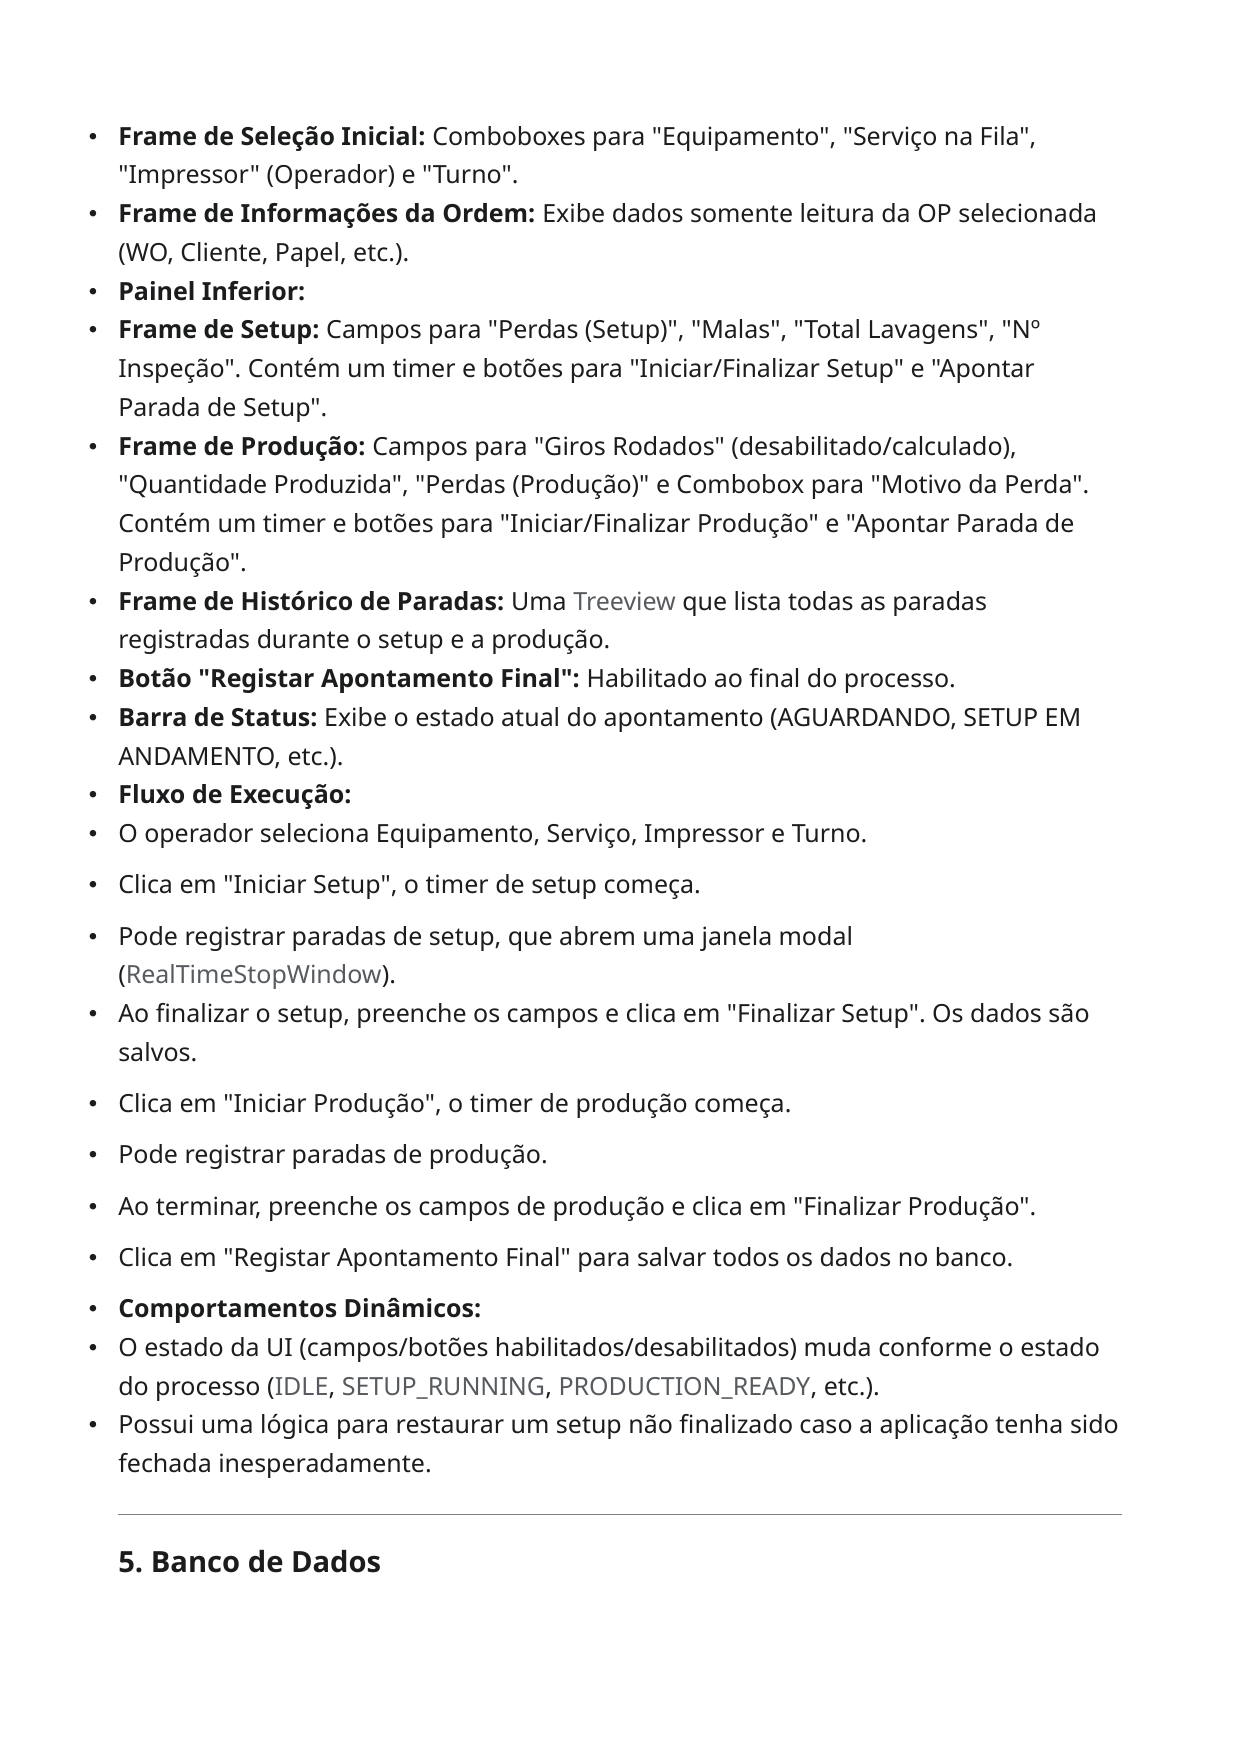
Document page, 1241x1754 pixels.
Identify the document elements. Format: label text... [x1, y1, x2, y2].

list Comportamentos Dinâmicos: [118, 1291, 1122, 1325]
list Clica em "Iniciar Produção", o timer de produção começa. [118, 1086, 1122, 1120]
list O estado da UI (campos/botões habilitados/desabilitados) muda conforme o estado do processo (IDLE, SETUP_RUNNING, PRODUCTION_READY, etc.). [118, 1329, 1122, 1402]
list Possui uma lógica para restaurar um setup não finalizado caso a aplicação tenha sido fechada inesperadamente. [118, 1407, 1122, 1480]
list Painel Inferior: [118, 273, 1122, 307]
list O operador seleciona Equipamento, Serviço, Impressor e Turno. [118, 816, 1122, 850]
list Clica em "Registar Apontamento Final" para salvar todos os dados no banco. [118, 1239, 1122, 1273]
list Frame de Seleção Inicial: Comboboxes para "Equipamento", "Serviço na Fila", "Impressor" (Operador) e "Turno". [118, 118, 1122, 191]
list Pode registrar paradas de produção. [118, 1137, 1122, 1171]
list Frame de Histórico de Paradas: Uma Treeview que lista todas as paradas registradas durante o setup e a produção. [118, 583, 1122, 656]
list Clica em "Iniciar Setup", o timer de setup começa. [118, 867, 1122, 901]
list Ao terminar, preenche os campos de produção e clica em "Finalizar Produção". [118, 1188, 1122, 1222]
list Frame de Setup: Campos para "Perdas (Setup)", "Malas", "Total Lavagens", "Nº Inspeção". Contém um timer e botões para "Iniciar/Finalizar Setup" e "Apontar Parada de Setup". [118, 312, 1122, 423]
list Frame de Produção: Campos para "Giros Rodados" (desabilitado/calculado), "Quantidade Produzida", "Perdas (Produção)" e Combobox para "Motivo da Perda". Contém um timer e botões para "Iniciar/Finalizar Produção" e "Apontar Parada de Produção". [118, 428, 1122, 578]
list Fluxo de Execução: [118, 777, 1122, 811]
list Frame de Informações da Ordem: Exibe dados somente leitura da OP selecionada (WO, Cliente, Papel, etc.). [118, 196, 1122, 268]
list Barra de Status: Exibe o estado atual do apontamento (AGUARDANDO, SETUP EM ANDAMENTO, etc.). [118, 699, 1122, 772]
subtitle 5. Banco de Dados [118, 1542, 1122, 1581]
list Pode registrar paradas de setup, que abrem uma janela modal (RealTimeStopWindow). [118, 918, 1122, 991]
list Ao finalizar o setup, preenche os campos e clica em "Finalizar Setup". Os dados são salvos. [118, 996, 1122, 1068]
list Botão "Registar Apontamento Final": Habilitado ao final do processo. [118, 661, 1122, 695]
